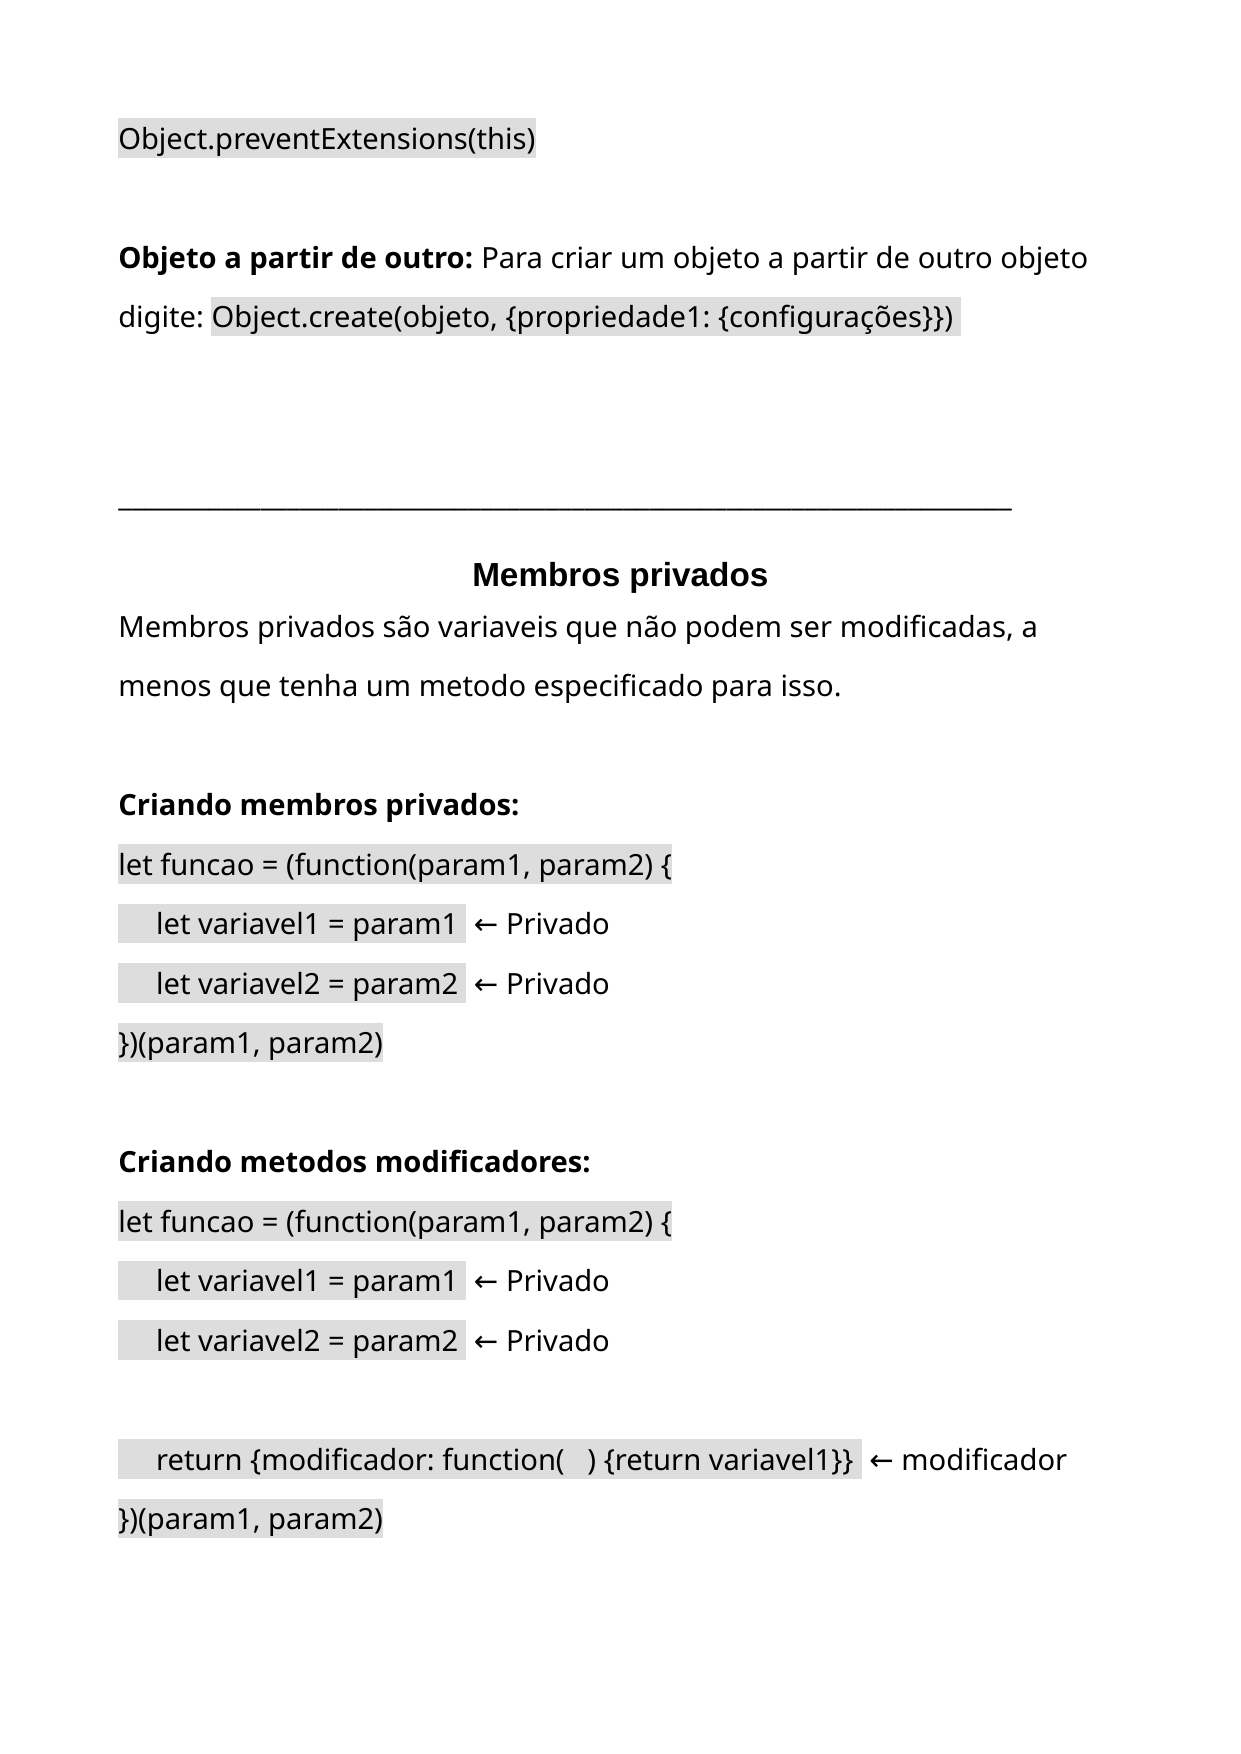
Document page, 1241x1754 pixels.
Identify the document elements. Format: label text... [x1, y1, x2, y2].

text _____________________________________________________________________ [118, 475, 1122, 515]
text let funcao = (function(param1, param2) { [118, 844, 1122, 884]
text let funcao = (function(param1, param2) { [118, 1201, 1122, 1241]
text Criando membros privados: [118, 785, 1122, 824]
text Object.preventExtensions(this) [118, 118, 1122, 158]
text Criando metodos modificadores: [118, 1142, 1122, 1181]
subtitle Membros privados [118, 555, 1122, 594]
text let variavel1 = param1 ← Privado [118, 1261, 1122, 1300]
text })(param1, param2) [118, 1498, 1122, 1538]
text Objeto a partir de outro: Para criar um objeto a partir de outro objeto digite: Object.create(objeto, {propriedade1: {configurações}}) [118, 237, 1122, 336]
text })(param1, param2) [118, 1023, 1122, 1062]
text let variavel2 = param2 ← Privado [118, 1320, 1122, 1360]
text let variavel2 = param2 ← Privado [118, 963, 1122, 1003]
text Membros privados são variaveis que não podem ser modificadas, a menos que tenha um metodo especificado para isso. [118, 606, 1122, 705]
text let variavel1 = param1 ← Privado [118, 904, 1122, 943]
text return {modificador: function( ) {return variavel1}} ← modificador [118, 1439, 1122, 1479]
